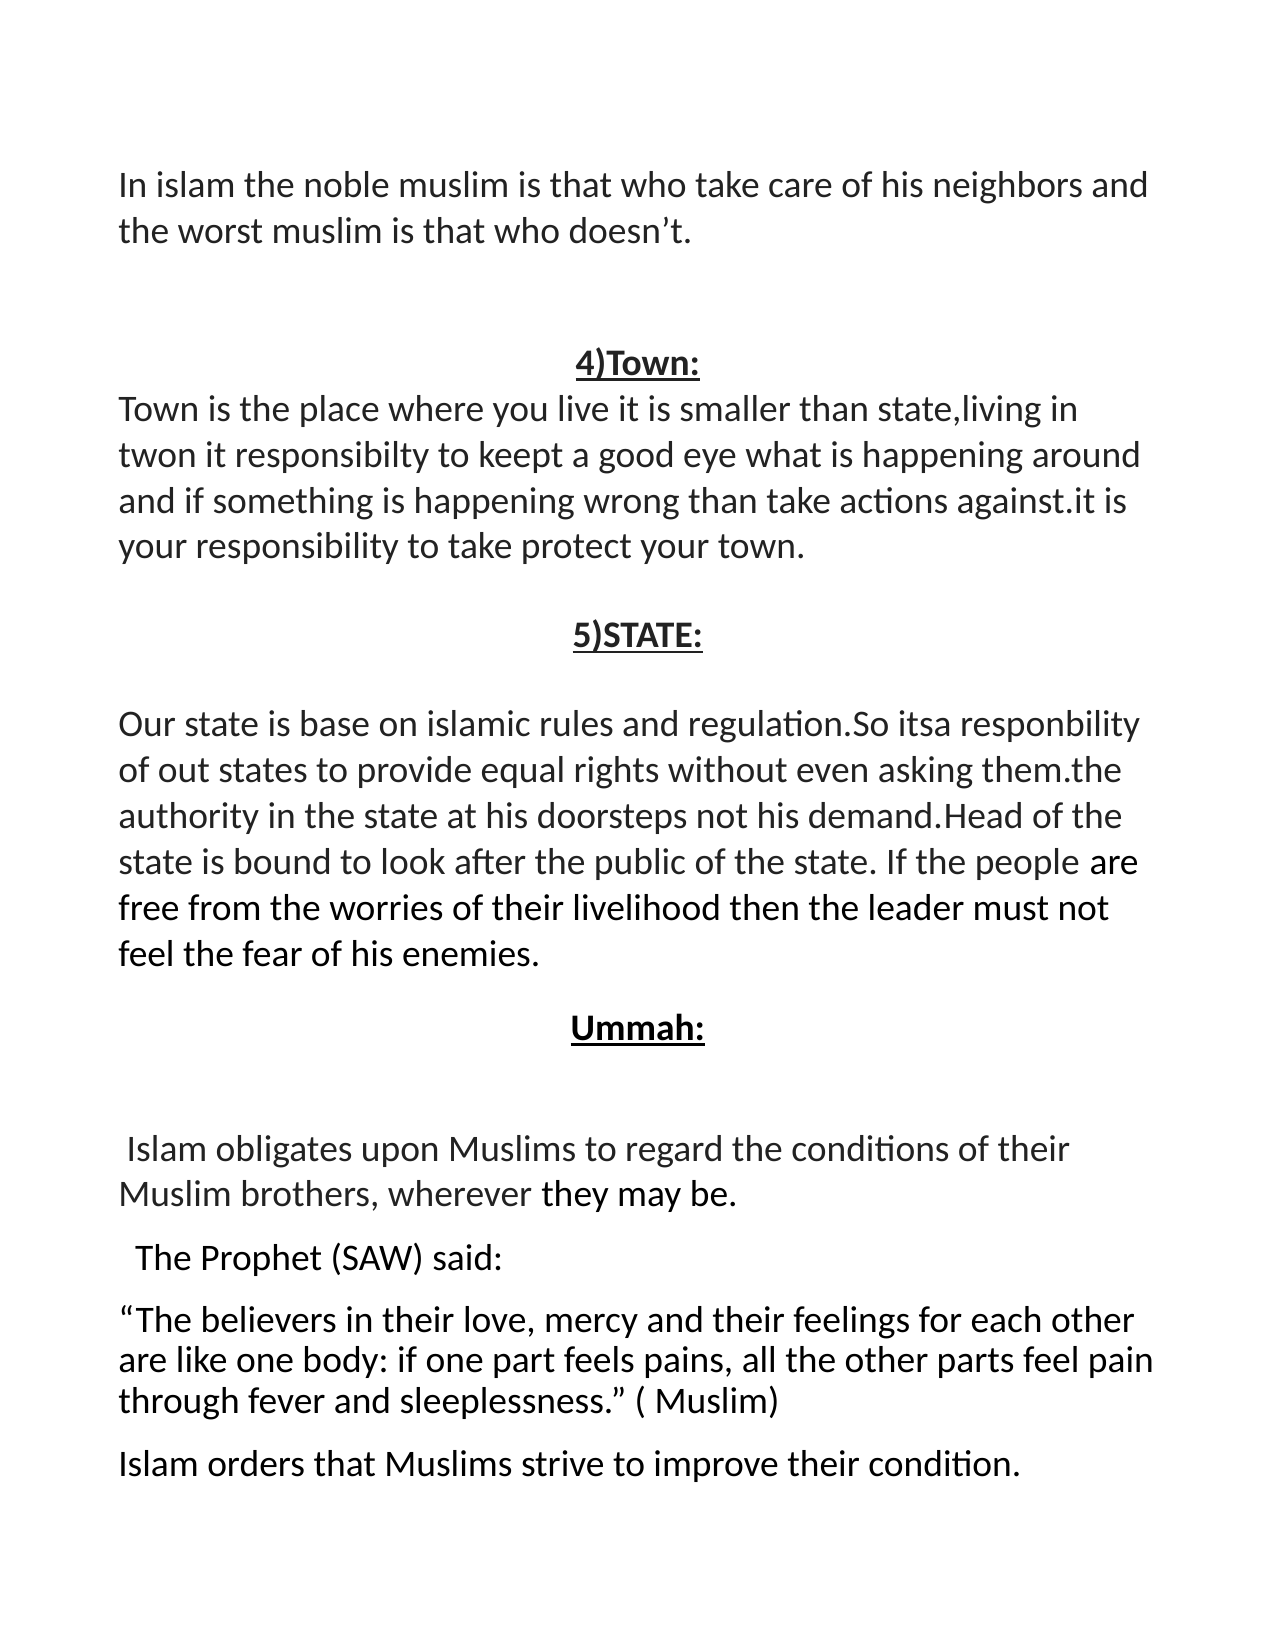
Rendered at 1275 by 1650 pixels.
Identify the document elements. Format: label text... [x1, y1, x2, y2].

title “The believers in their love, mercy and their feelings for each other are like one body: if one part feels pains, all the other parts feel pain through fever and sleeplessness.” ( Muslim) [118, 1299, 1157, 1423]
text In islam the noble muslim is that who take care of his neighbors and the worst muslim is that who doesn’t. [118, 161, 1157, 253]
title Islam orders that Muslims strive to improve their condition. [118, 1444, 1157, 1485]
text Town is the place where you live it is smaller than state,living in twon it responsibilty to keept a good eye what is happening around and if something is happening wrong than take actions against.it is your responsibility to take protect your town. [118, 385, 1157, 568]
text Islam obligates upon Muslims to regard the conditions of their Muslim brothers, wherever they may be. [118, 1124, 1157, 1216]
title The Prophet (SAW) said: [118, 1237, 1157, 1278]
text 4)Town: [118, 339, 1157, 385]
text Ummah: [118, 1004, 1157, 1050]
text 5)STATE: [118, 611, 1157, 657]
text Our state is base on islamic rules and regulation.So itsa responbility of out states to provide equal rights without even asking them.the authority in the state at his doorsteps not his demand.Head of the state is bound to look after the public of the state. If the people are free from the worries of their livelihood then the leader must not feel the fear of his enemies. [118, 700, 1157, 975]
